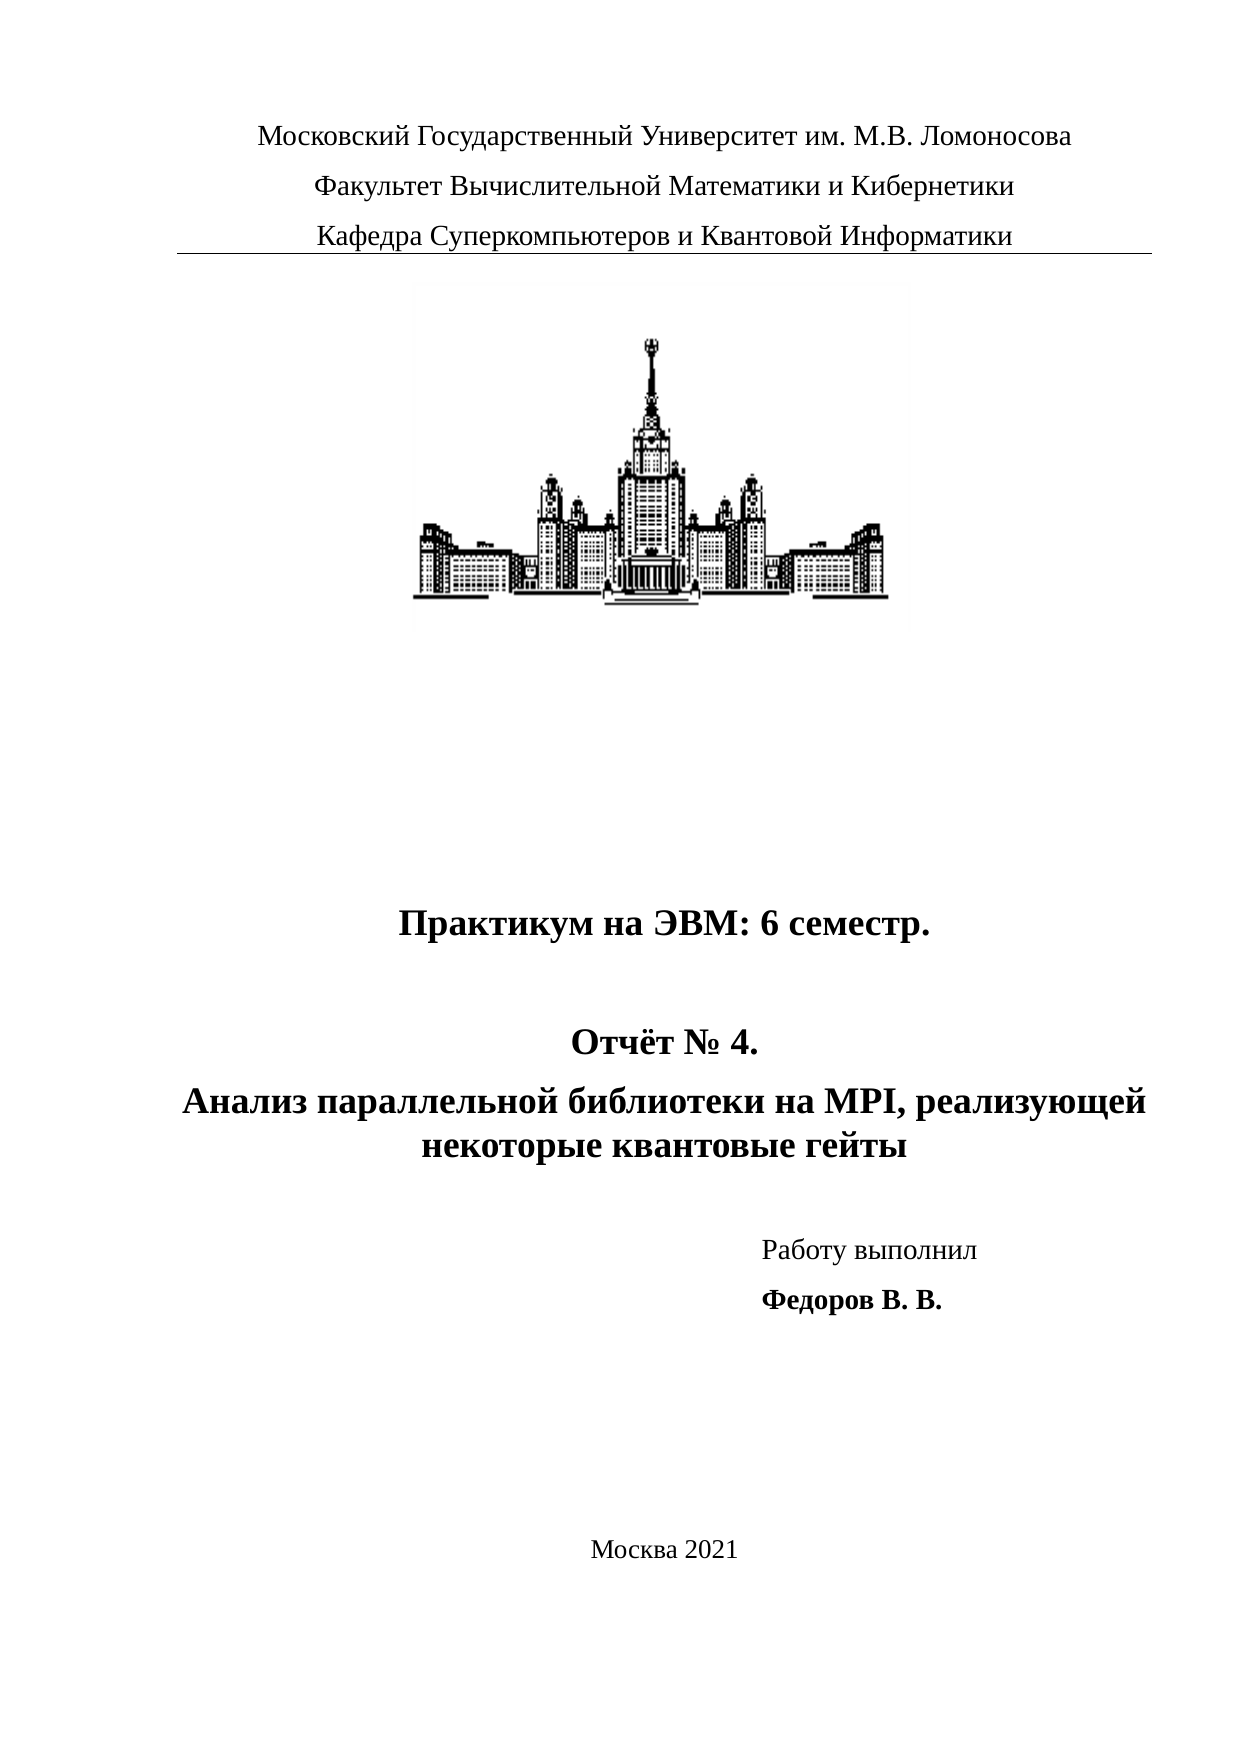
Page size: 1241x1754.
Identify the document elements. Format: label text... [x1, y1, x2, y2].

text Анализ параллельной библиотеки на MPI, реализующей некоторые квантовые гейты [177, 1079, 1152, 1165]
text Факультет Вычислительной Математики и Кибернетики [177, 168, 1152, 201]
picture [343, 270, 986, 655]
text Отчёт № 4. [177, 1019, 1152, 1063]
table_cell [756, 1338, 1098, 1399]
text Практикум на ЭВМ: 6 семестр. [177, 901, 1152, 944]
text Москва 2021 [177, 1534, 1152, 1565]
table_header [183, 1226, 756, 1337]
text Кафедра Суперкомпьютеров и Квантовой Информатики [177, 218, 1152, 253]
text Московский Государственный Университет им. М.В. Ломоносова [177, 118, 1152, 152]
table_cell [183, 1338, 756, 1399]
table_header Работу выполнил Федоров В. В. [756, 1226, 1098, 1337]
